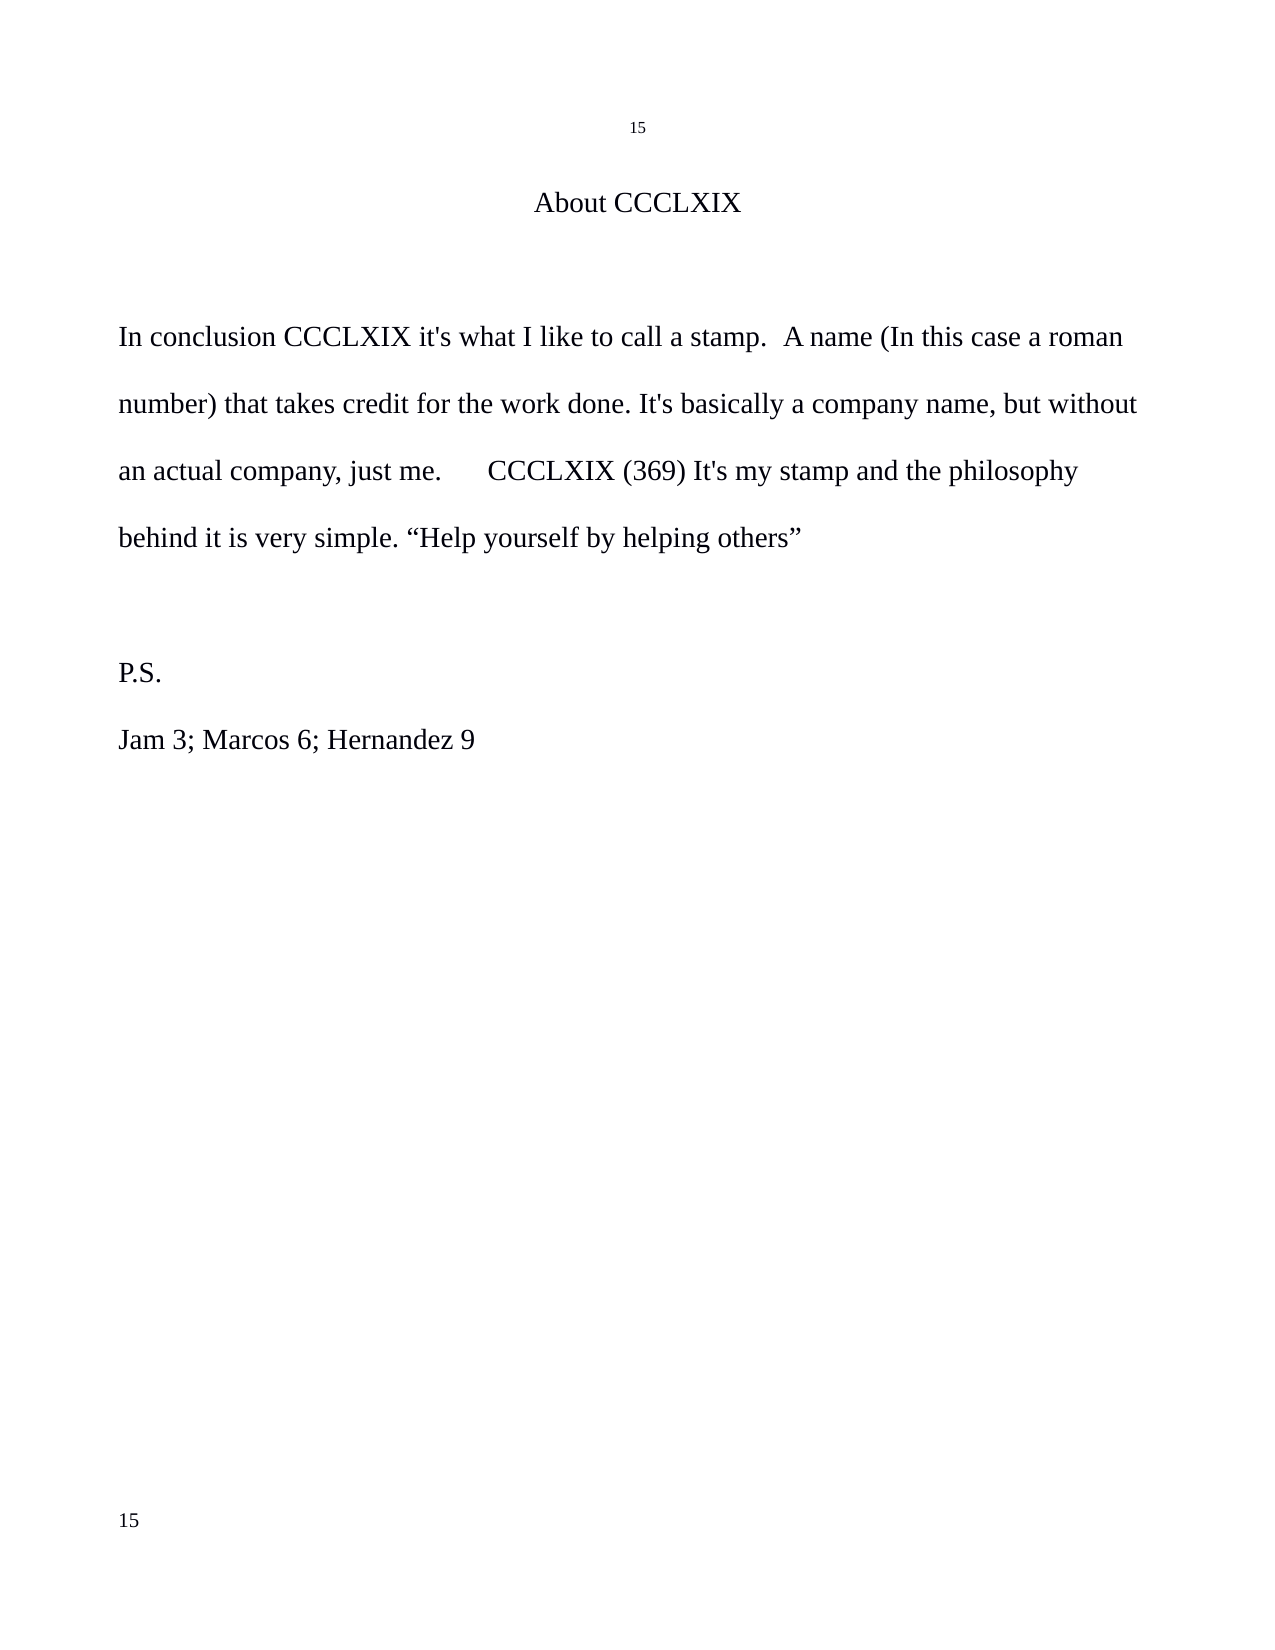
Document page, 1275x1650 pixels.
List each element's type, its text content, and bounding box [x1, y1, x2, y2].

text P.S. [118, 655, 1157, 688]
text In conclusion CCCLXIX it's what I like to call a stamp. A name (In this case a roman number) that takes credit for the work done. It's basically a company name, but without an actual company, just me. CCCLXIX (369) It's my stamp and the philosophy behind it is very simple. “Help yourself by helping others” [118, 319, 1157, 554]
text About CCCLXIX [118, 185, 1157, 219]
text Jam 3; Marcos 6; Hernandez 9 [118, 722, 1157, 755]
